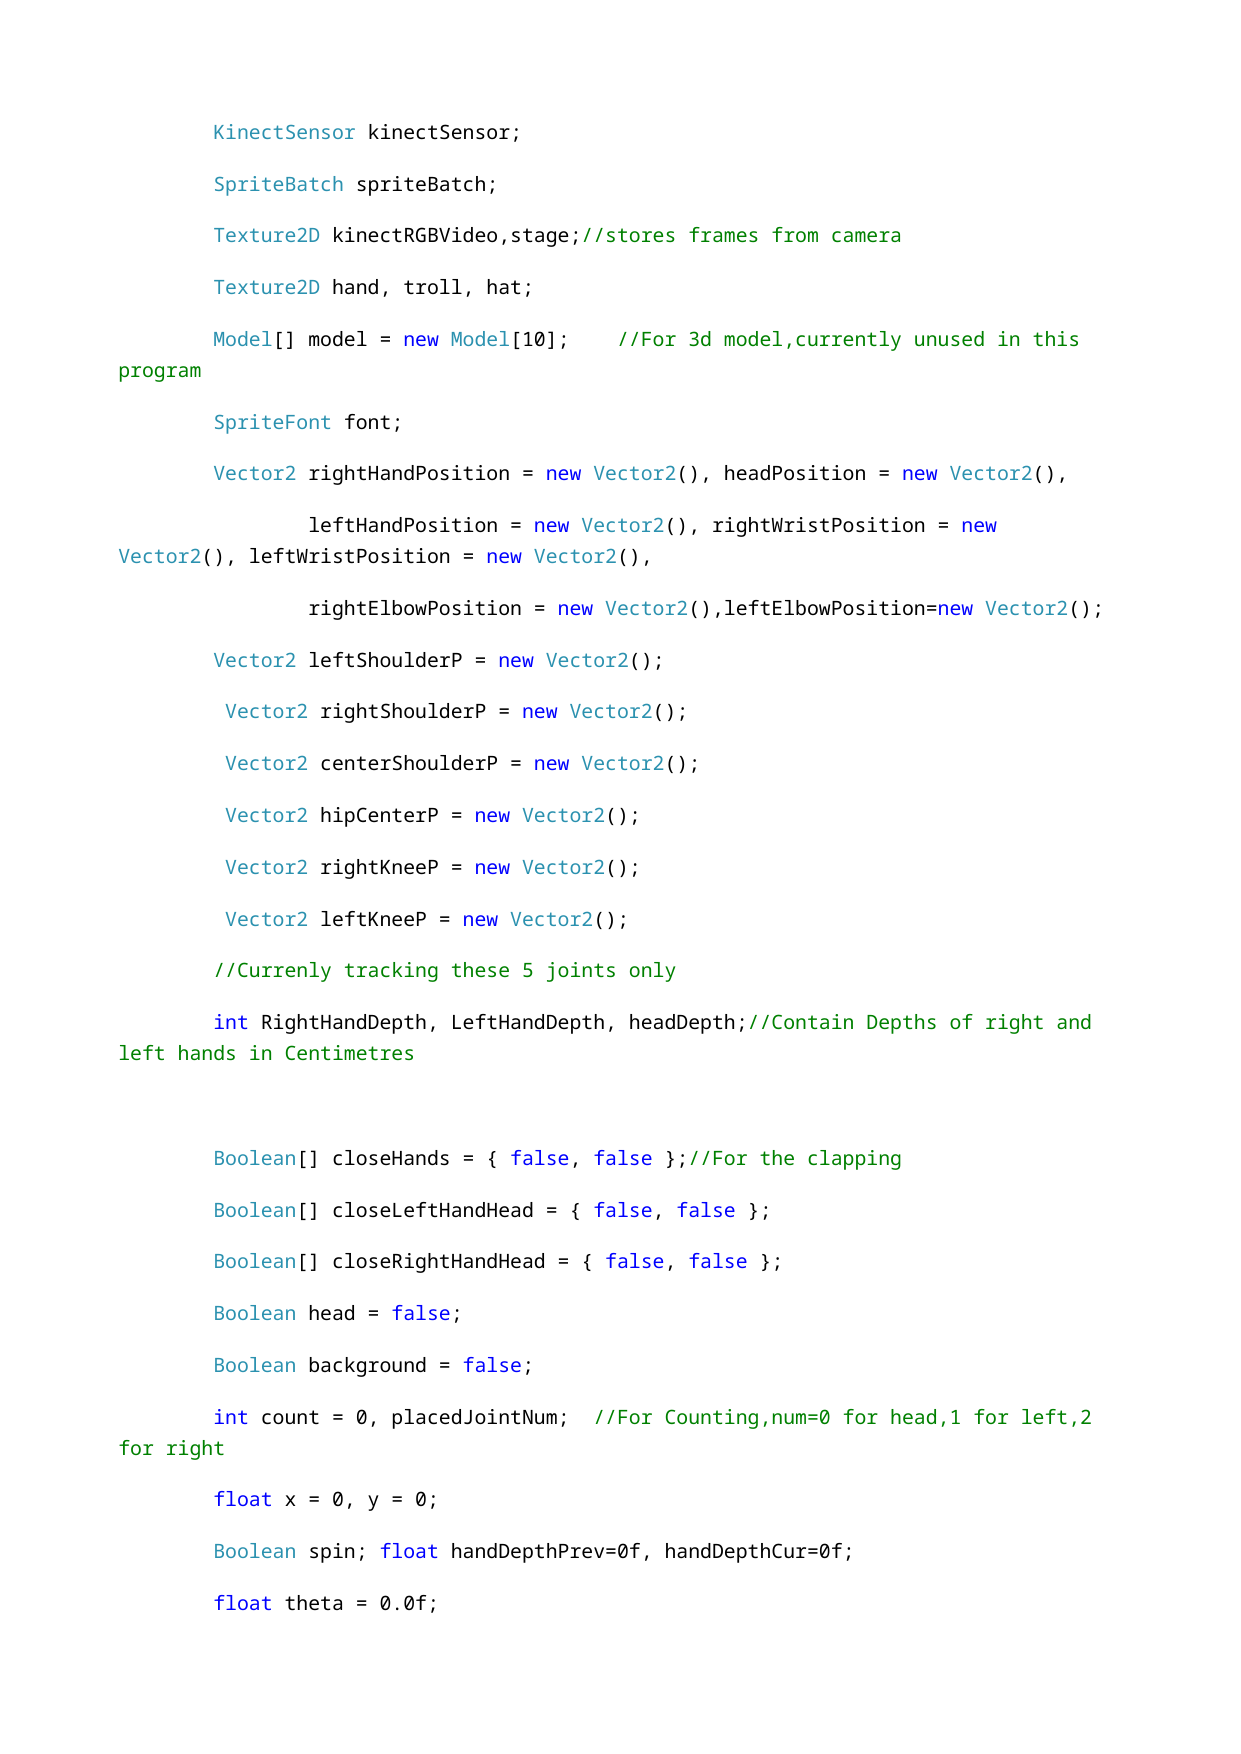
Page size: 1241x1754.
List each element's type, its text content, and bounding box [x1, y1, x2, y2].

text Vector2 centerShoulderP = new Vector2(); [118, 749, 1122, 776]
text //Currenly tracking these 5 joints only [118, 957, 1122, 983]
text Vector2 rightKneeP = new Vector2(); [118, 853, 1122, 880]
text Vector2 leftKneeP = new Vector2(); [118, 905, 1122, 932]
text rightElbowPosition = new Vector2(),leftElbowPosition=new Vector2(); [118, 594, 1122, 621]
text Vector2 rightHandPosition = new Vector2(), headPosition = new Vector2(), [118, 460, 1122, 487]
text Texture2D hand, troll, hat; [118, 273, 1122, 300]
text float theta = 0.0f; [118, 1589, 1122, 1616]
text Boolean[] closeRightHandHead = { false, false }; [118, 1248, 1122, 1274]
text int RightHandDepth, LeftHandDepth, headDepth;//Contain Depths of right and left hands in Centimetres [118, 1008, 1122, 1066]
text Vector2 leftShoulderP = new Vector2(); [118, 646, 1122, 673]
text Vector2 rightShoulderP = new Vector2(); [118, 698, 1122, 725]
text Boolean spin; float handDepthPrev=0f, handDepthCur=0f; [118, 1537, 1122, 1564]
text SpriteFont font; [118, 408, 1122, 435]
text Boolean head = false; [118, 1299, 1122, 1326]
text int count = 0, placedJointNum; //For Counting,num=0 for head,1 for left,2 for right [118, 1403, 1122, 1461]
text Boolean[] closeHands = { false, false };//For the clapping [118, 1144, 1122, 1171]
text Model[] model = new Model[10]; //For 3d model,currently unused in this program [118, 325, 1122, 383]
text Texture2D kinectRGBVideo,stage;//stores frames from camera [118, 222, 1122, 249]
text Boolean[] closeLeftHandHead = { false, false }; [118, 1196, 1122, 1223]
text Vector2 hipCenterP = new Vector2(); [118, 801, 1122, 828]
text SpriteBatch spriteBatch; [118, 170, 1122, 197]
text KinectSensor kinectSensor; [118, 118, 1122, 145]
text Boolean background = false; [118, 1351, 1122, 1378]
text leftHandPosition = new Vector2(), rightWristPosition = new Vector2(), leftWristPosition = new Vector2(), [118, 511, 1122, 569]
text float x = 0, y = 0; [118, 1486, 1122, 1513]
